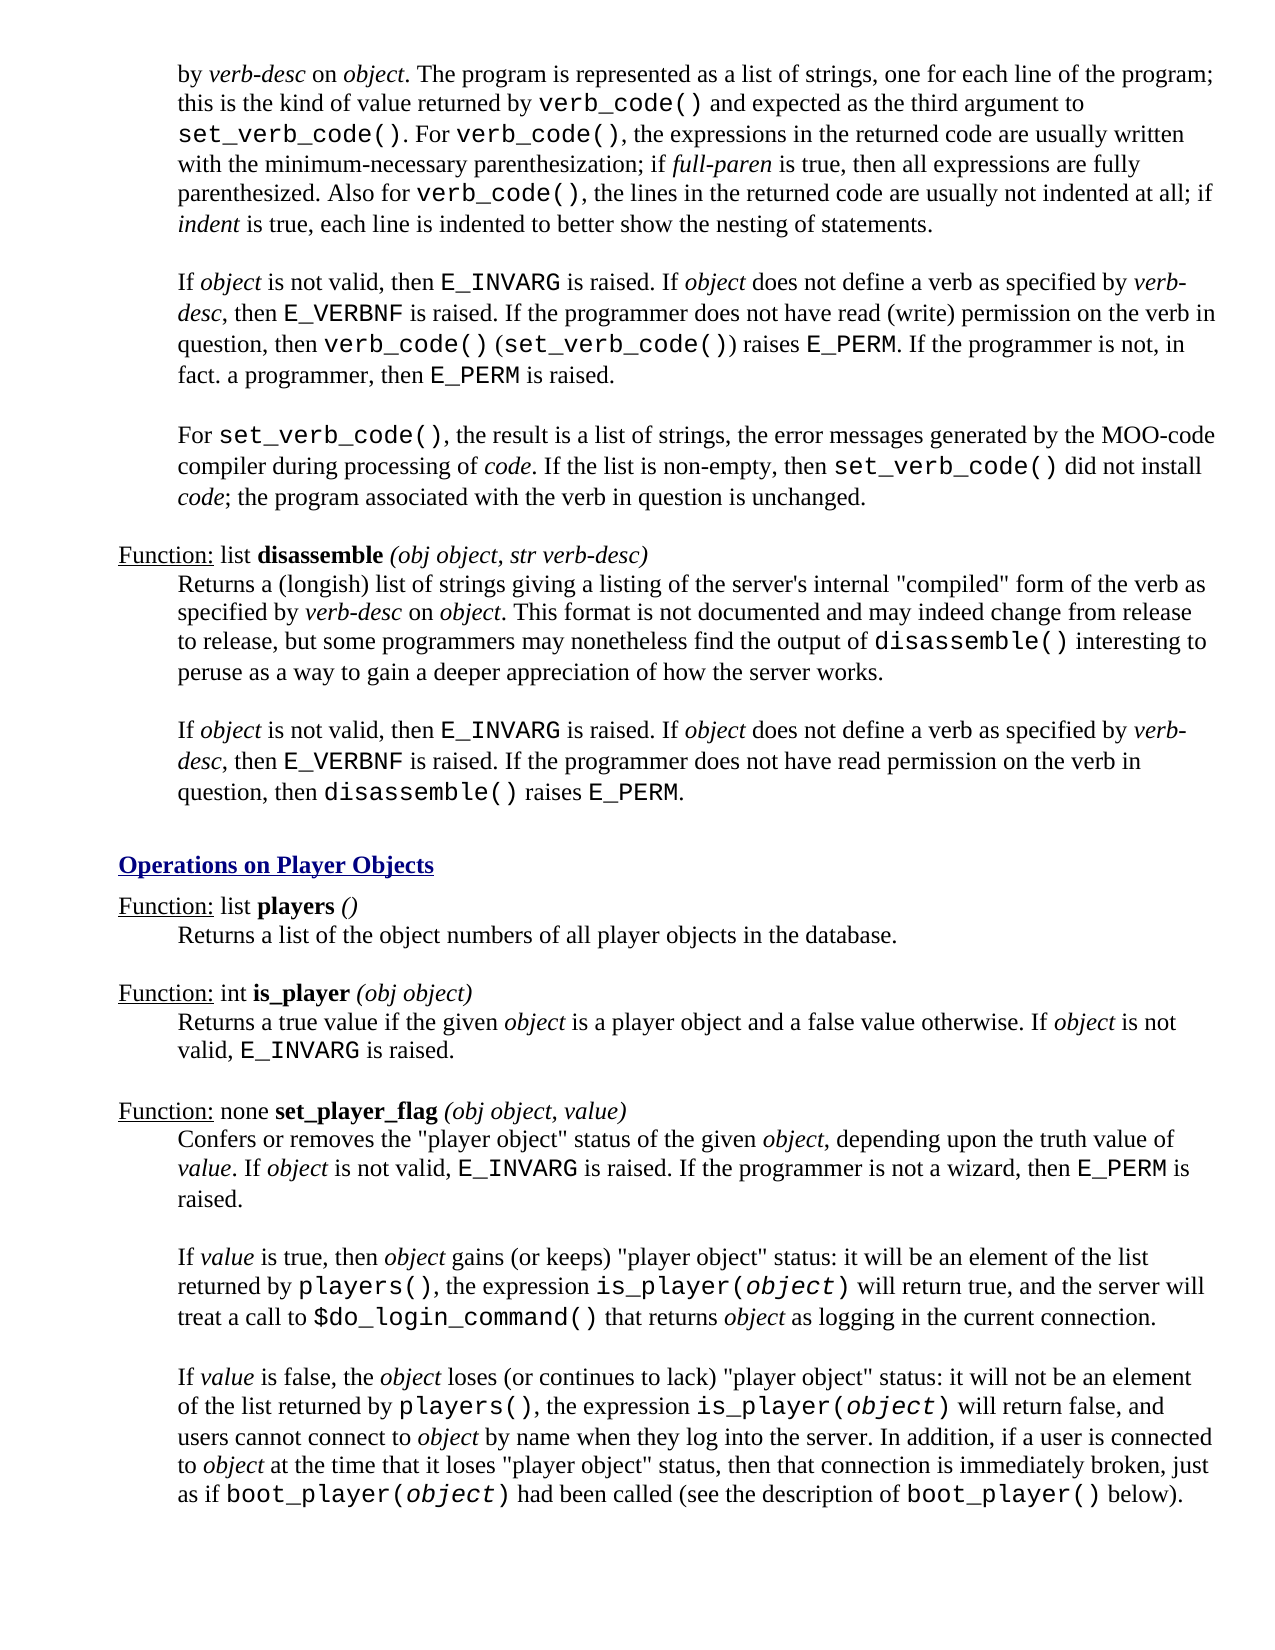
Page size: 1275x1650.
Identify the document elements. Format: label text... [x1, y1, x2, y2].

list If object is not valid, then E_INVARG is raised. If object does not define a verb as specified by verb-desc, then E_VERBNF is raised. If the programmer does not have read (write) permission on the verb in question, then verb_code() (set_verb_code()) raises E_PERM. If the programmer is not, in fact. a programmer, then E_PERM is raised. [177, 267, 1216, 391]
list Confers or removes the "player object" status of the given object, depending upon the truth value of value. If object is not valid, E_INVARG is raised. If the programmer is not a wizard, then E_PERM is raised. [177, 1124, 1216, 1213]
subtitle Function: none set_player_flag (obj object, value) [118, 1096, 1216, 1124]
subtitle Function: list disassemble (obj object, str verb-desc) [118, 540, 1216, 569]
list For set_verb_code(), the result is a list of strings, the error messages generated by the MOO-code compiler during processing of code. If the list is non-empty, then set_verb_code() did not install code; the program associated with the verb in question is unchanged. [177, 420, 1216, 511]
list by verb-desc on object. The program is represented as a list of strings, one for each line of the program; this is the kind of value returned by verb_code() and expected as the third argument to set_verb_code(). For verb_code(), the expressions in the returned code are usually written with the minimum-necessary parenthesization; if full-paren is true, then all expressions are fully parenthesized. Also for verb_code(), the lines in the returned code are usually not indented at all; if indent is true, each line is indented to better show the nesting of statements. [177, 59, 1216, 238]
list If object is not valid, then E_INVARG is raised. If object does not define a verb as specified by verb-desc, then E_VERBNF is raised. If the programmer does not have read permission on the verb in question, then disassemble() raises E_PERM. [177, 715, 1216, 808]
subtitle Function: int is_player (obj object) [118, 978, 1216, 1007]
list If value is false, the object loses (or continues to lack) "player object" status: it will not be an element of the list returned by players(), the expression is_player(object) will return false, and users cannot connect to object by name when they log into the server. In addition, if a user is connected to object at the time that it loses "player object" status, then that connection is immediately broken, just as if boot_player(object) had been called (see the description of boot_player() below). [177, 1362, 1216, 1510]
list Returns a (longish) list of strings giving a listing of the server's internal "compiled" form of the verb as specified by verb-desc on object. This format is not documented and may indeed change from release to release, but some programmers may nonetheless find the output of disassemble() interesting to peruse as a way to gain a deeper appreciation of how the server works. [177, 569, 1216, 686]
list Returns a true value if the given object is a player object and a false value otherwise. If object is not valid, E_INVARG is raised. [177, 1007, 1216, 1066]
subtitle Operations on Player Objects [118, 850, 1216, 878]
list Returns a list of the object numbers of all player objects in the database. [177, 920, 1216, 948]
list If value is true, then object gains (or keeps) "player object" status: it will be an element of the list returned by players(), the expression is_player(object) will return true, and the server will treat a call to $do_login_command() that returns object as logging in the current connection. [177, 1242, 1216, 1333]
subtitle Function: list players () [118, 891, 1216, 920]
